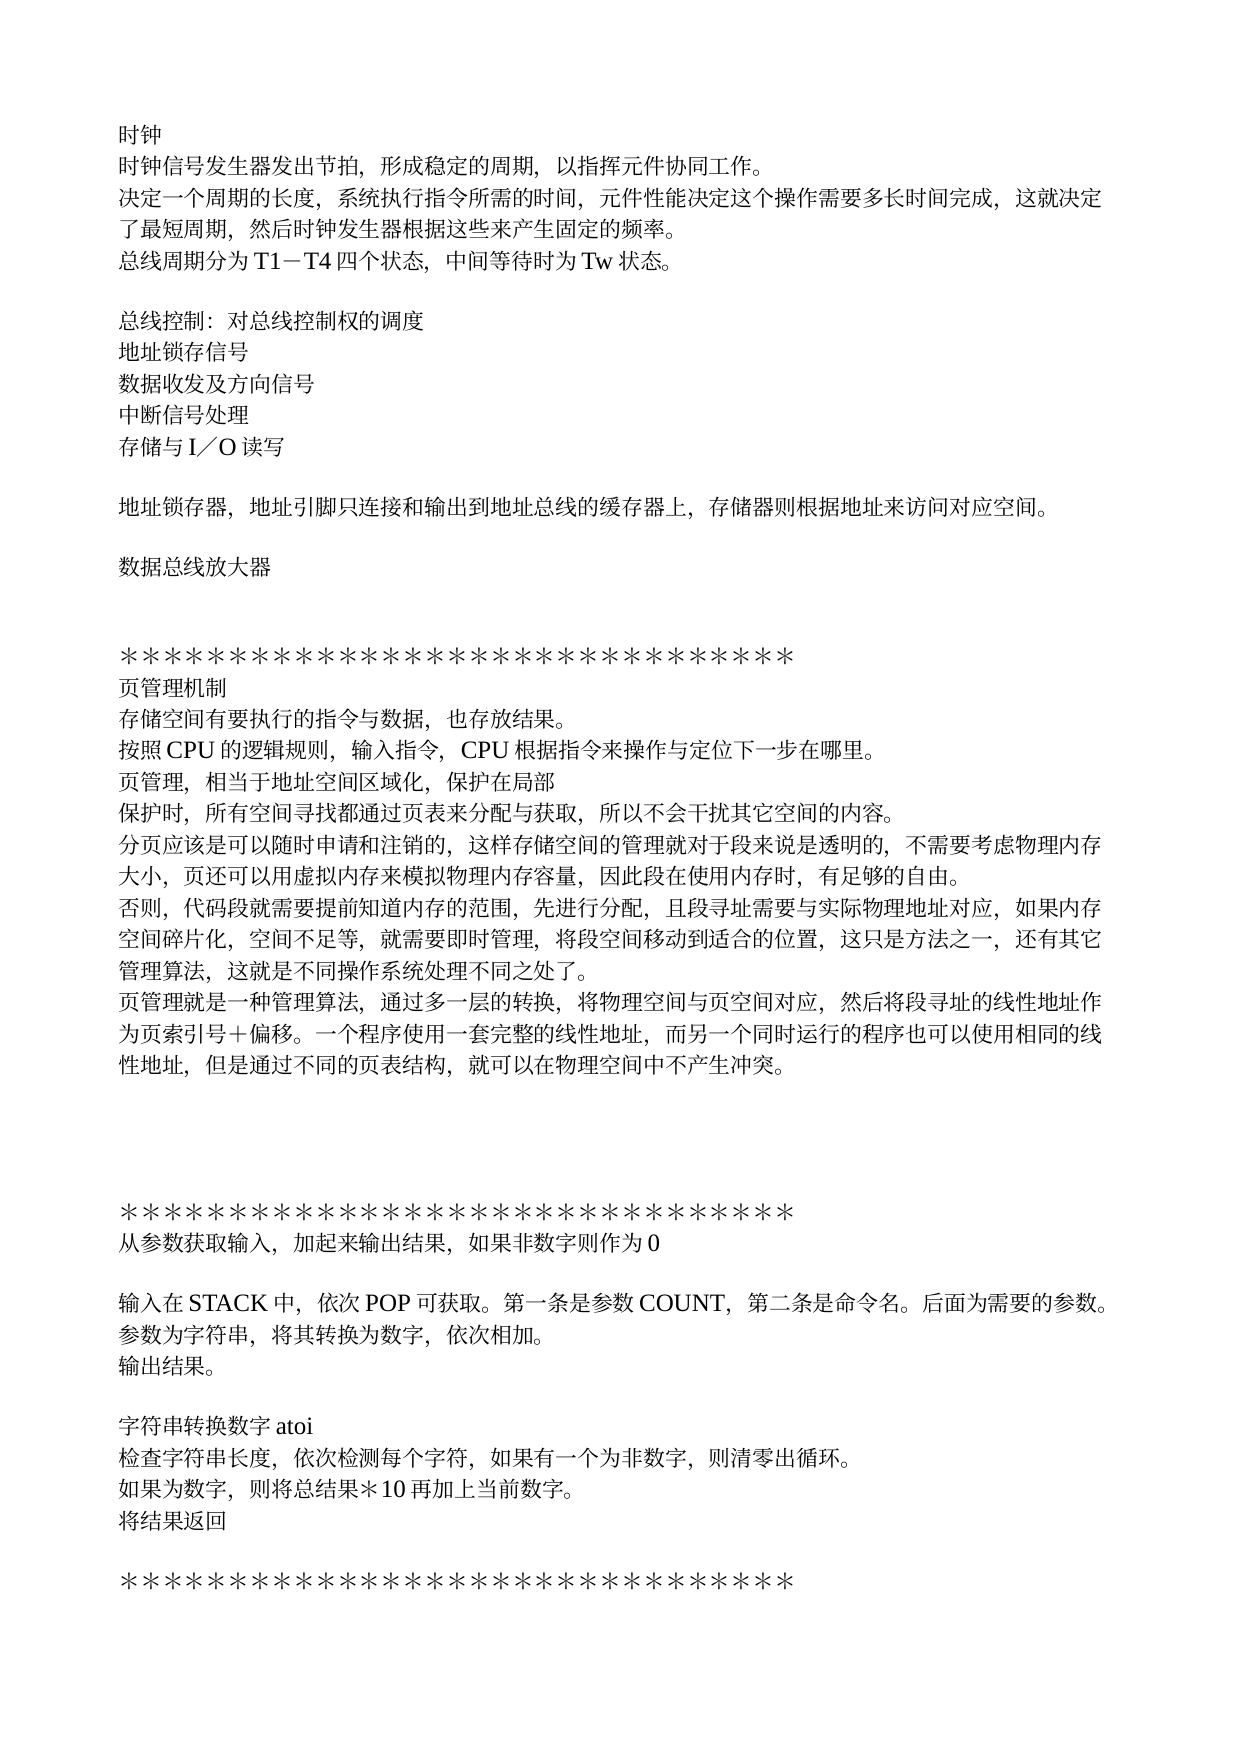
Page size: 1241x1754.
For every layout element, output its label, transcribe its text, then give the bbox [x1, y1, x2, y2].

text 保护时，所有空间寻找都通过页表来分配与获取，所以不会干扰其它空间的内容。 [118, 797, 1122, 828]
text 存储与I／O读写 [118, 430, 1122, 461]
text 时钟信号发生器发出节拍，形成稳定的周期，以指挥元件协同工作。 [118, 149, 1122, 181]
text 字符串转换数字atoi [118, 1409, 1122, 1441]
text 按照CPU的逻辑规则，输入指令，CPU根据指令来操作与定位下一步在哪里。 [118, 734, 1122, 765]
text 如果为数字，则将总结果＊10再加上当前数字。 [118, 1472, 1122, 1504]
text 输出结果。 [118, 1349, 1122, 1381]
text 地址锁存信号 [118, 336, 1122, 367]
text 地址锁存器，地址引脚只连接和输出到地址总线的缓存器上，存储器则根据地址来访问对应空间。 [118, 490, 1122, 522]
text 否则，代码段就需要提前知道内存的范围，先进行分配，且段寻址需要与实际物理地址对应，如果内存空间碎片化，空间不足等，就需要即时管理，将段空间移动到适合的位置，这只是方法之一，还有其它管理算法，这就是不同操作系统处理不同之处了。 [118, 891, 1122, 985]
text 将结果返回 [118, 1504, 1122, 1535]
text ＊＊＊＊＊＊＊＊＊＊＊＊＊＊＊＊＊＊＊＊＊＊＊＊＊＊＊＊＊＊＊ [118, 1195, 1122, 1226]
text 总线控制：对总线控制权的调度 [118, 304, 1122, 336]
text 数据收发及方向信号 [118, 367, 1122, 398]
text 存储空间有要执行的指令与数据，也存放结果。 [118, 702, 1122, 734]
text 输入在STACK中，依次POP可获取。第一条是参数COUNT，第二条是命令名。后面为需要的参数。 [118, 1286, 1122, 1318]
text 决定一个周期的长度，系统执行指令所需的时间，元件性能决定这个操作需要多长时间完成，这就决定了最短周期，然后时钟发生器根据这些来产生固定的频率。 [118, 181, 1122, 244]
text 数据总线放大器 [118, 550, 1122, 582]
text 页管理，相当于地址空间区域化，保护在局部 [118, 765, 1122, 797]
text 从参数获取输入，加起来输出结果，如果非数字则作为0 [118, 1226, 1122, 1258]
text 检查字符串长度，依次检测每个字符，如果有一个为非数字，则清零出循环。 [118, 1441, 1122, 1472]
text 总线周期分为T1－T4四个状态，中间等待时为Tw状态。 [118, 244, 1122, 275]
text ＊＊＊＊＊＊＊＊＊＊＊＊＊＊＊＊＊＊＊＊＊＊＊＊＊＊＊＊＊＊＊ [118, 1564, 1122, 1596]
text 页管理机制 [118, 671, 1122, 702]
text 页管理就是一种管理算法，通过多一层的转换，将物理空间与页空间对应，然后将段寻址的线性地址作为页索引号＋偏移。一个程序使用一套完整的线性地址，而另一个同时运行的程序也可以使用相同的线性地址，但是通过不同的页表结构，就可以在物理空间中不产生冲突。 [118, 985, 1122, 1080]
text 参数为字符串，将其转换为数字，依次相加。 [118, 1318, 1122, 1349]
text 中断信号处理 [118, 398, 1122, 430]
text 分页应该是可以随时申请和注销的，这样存储空间的管理就对于段来说是透明的，不需要考虑物理内存大小，页还可以用虚拟内存来模拟物理内存容量，因此段在使用内存时，有足够的自由。 [118, 828, 1122, 891]
text ＊＊＊＊＊＊＊＊＊＊＊＊＊＊＊＊＊＊＊＊＊＊＊＊＊＊＊＊＊＊＊ [118, 639, 1122, 671]
text 时钟 [118, 118, 1122, 149]
